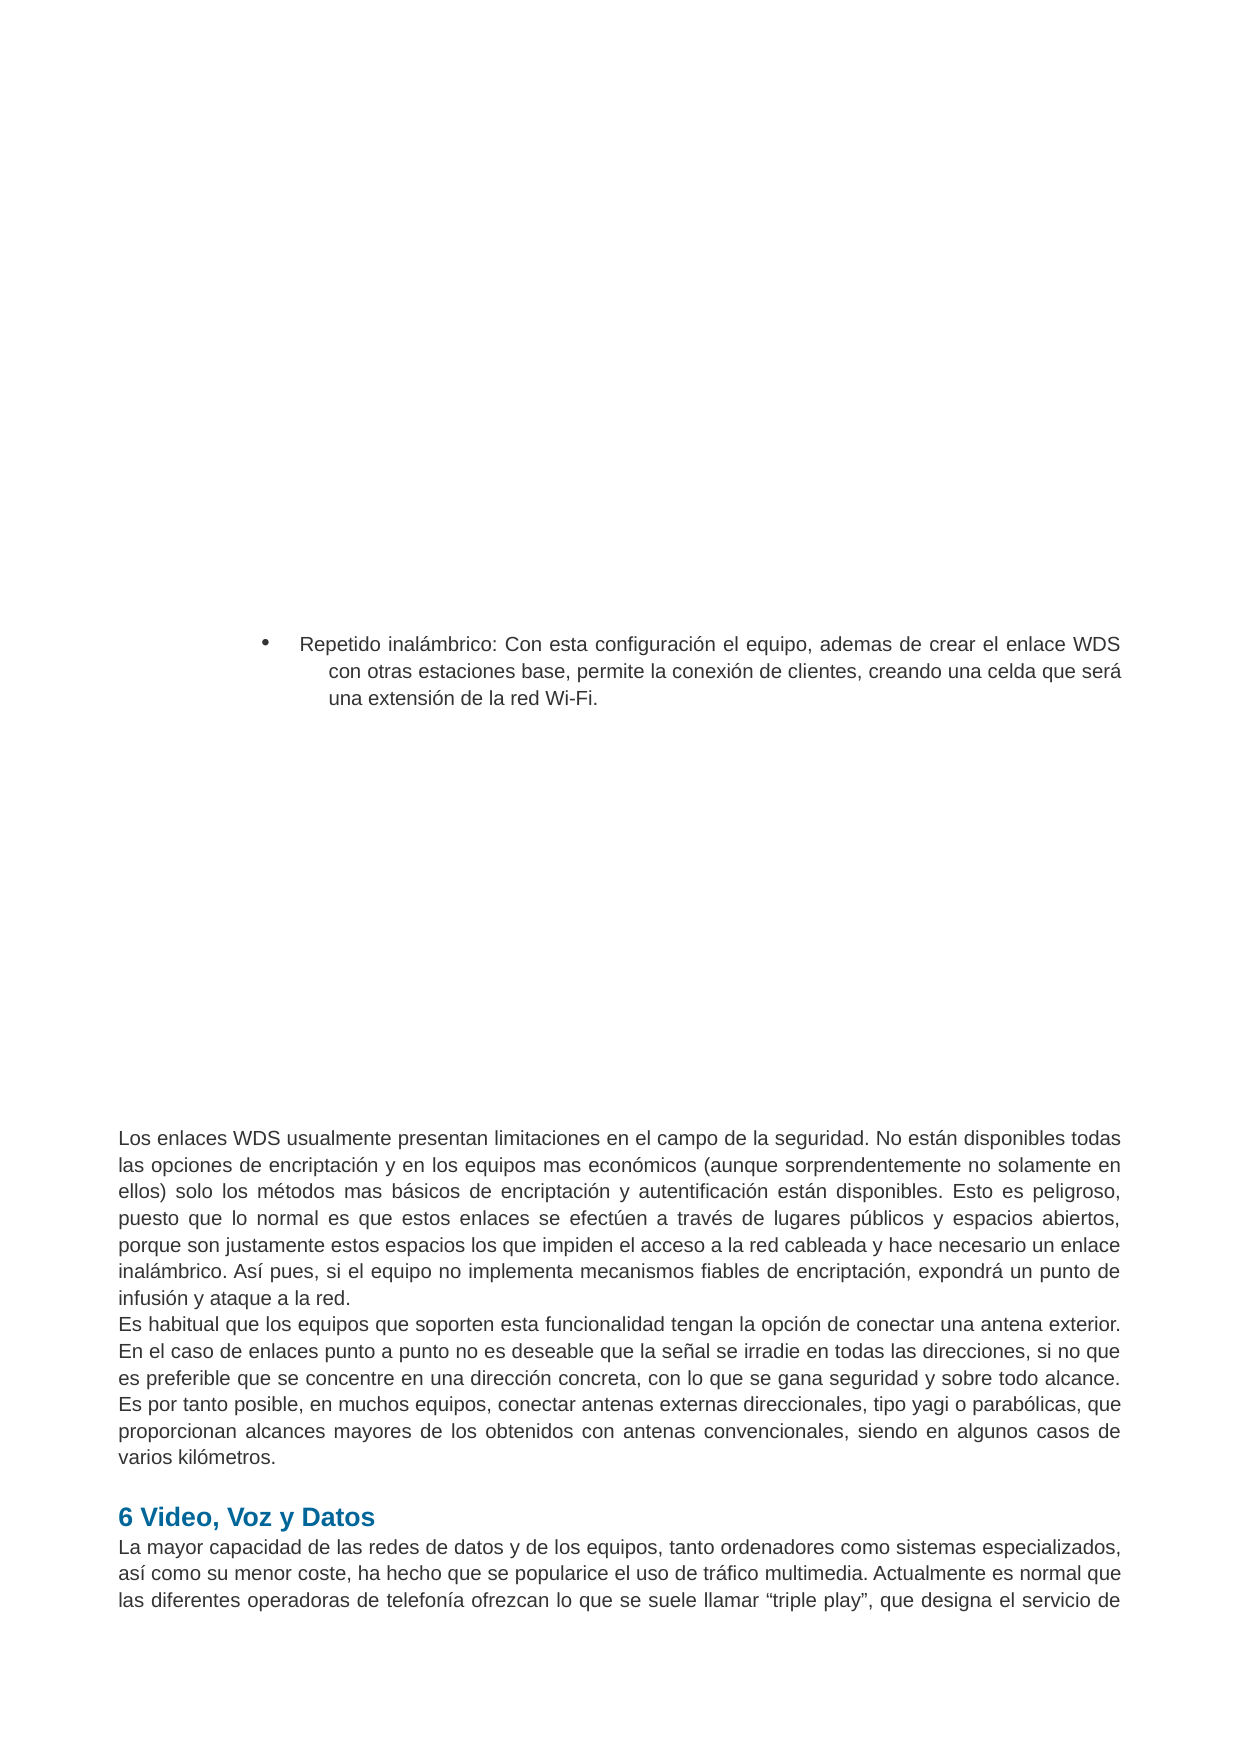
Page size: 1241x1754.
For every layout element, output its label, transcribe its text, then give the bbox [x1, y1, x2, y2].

text Los enlaces WDS usualmente presentan limitaciones en el campo de la seguridad. No están disponibles todas las opciones de encriptación y en los equipos mas económicos (aunque sorprendentemente no solamente en ellos) solo los métodos mas básicos de encriptación y autentificación están disponibles. Esto es peligroso, puesto que lo normal es que estos enlaces se efectúen a través de lugares públicos y espacios abiertos, porque son justamente estos espacios los que impiden el acceso a la red cableada y hace necesario un enlace inalámbrico. Así pues, si el equipo no implementa mecanismos fiables de encriptación, expondrá un punto de infusión y ataque a la red. [118, 1123, 1122, 1309]
subtitle 6 Video, Voz y Datos [118, 1498, 1122, 1532]
list Repetido inalámbrico: Con esta configuración el equipo, ademas de crear el enlace WDS con otras estaciones base, permite la conexión de clientes, creando una celda que será una extensión de la red Wi-Fi. [261, 627, 1122, 709]
text La mayor capacidad de las redes de datos y de los equipos, tanto ordenadores como sistemas especializados, así como su menor coste, ha hecho que se popularice el uso de tráfico multimedia. Actualmente es normal que las diferentes operadoras de telefonía ofrezcan lo que se suele llamar “triple play”, que designa el servicio de [118, 1532, 1122, 1612]
text Es habitual que los equipos que soporten esta funcionalidad tengan la opción de conectar una antena exterior. En el caso de enlaces punto a punto no es deseable que la señal se irradie en todas las direcciones, si no que es preferible que se concentre en una dirección concreta, con lo que se gana seguridad y sobre todo alcance. Es por tanto posible, en muchos equipos, conectar antenas externas direccionales, tipo yagi o parabólicas, que proporcionan alcances mayores de los obtenidos con antenas convencionales, siendo en algunos casos de varios kilómetros. [118, 1309, 1122, 1469]
